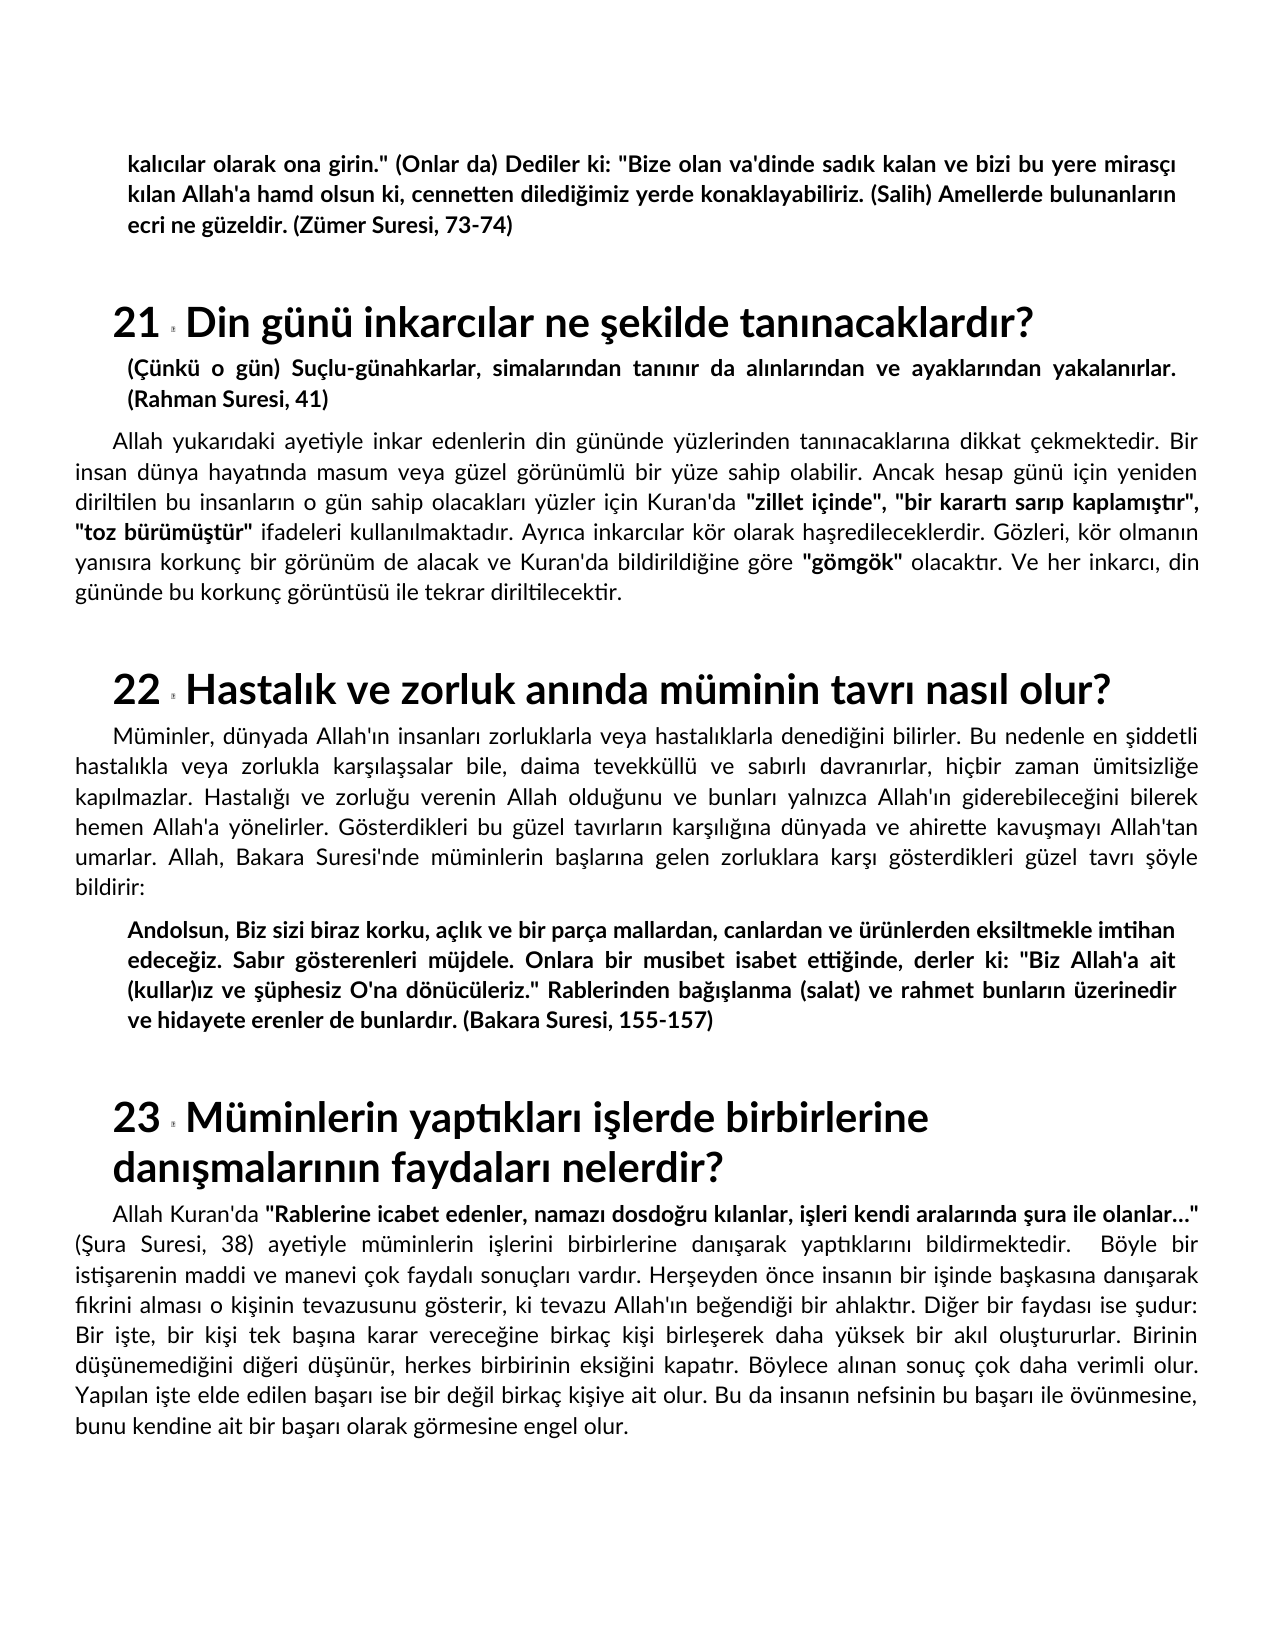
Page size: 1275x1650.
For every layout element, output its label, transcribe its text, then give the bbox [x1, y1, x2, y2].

subtitle 22  Hastalık ve zorluk anında müminin tavrı nasıl olur? [112, 663, 1200, 713]
text kalıcılar olarak ona girin." (Onlar da) Dediler ki: "Bize olan va'dinde sadık kalan ve bizi bu yere mirasçı kılan Allah'a hamd olsun ki, cennetten dilediğimiz yerde konaklayabiliriz. (Salih) Amellerde bulunanların ecri ne güzeldir. (Zümer Suresi, 73-74) [127, 150, 1177, 238]
text Allah yukarıdaki ayetiyle inkar edenlerin din gününde yüzlerinden tanınacaklarına dikkat çekmektedir. Bir insan dünya hayatında masum veya güzel görünümlü bir yüze sahip olabilir. Ancak hesap günü için yeniden diriltilen bu insanların o gün sahip olacakları yüzler için Kuran'da "zillet içinde", "bir karartı sarıp kaplamıştır", "toz bürümüştür" ifadeleri kullanılmaktadır. Ayrıca inkarcılar kör olarak haşredileceklerdir. Gözleri, kör olmanın yanısıra korkunç bir görünüm de alacak ve Kuran'da bildirildiğine göre "gömgök" olacaktır. Ve her inkarcı, din gününde bu korkunç görüntüsü ile tekrar diriltilecektir. [75, 427, 1200, 606]
subtitle 23  Müminlerin yaptıkları işlerde birbirlerine danışmalarının faydaları nelerdir? [112, 1092, 1200, 1192]
subtitle 21  Din günü inkarcılar ne şekilde tanınacaklardır? [112, 296, 1200, 346]
text (Çünkü o gün) Suçlu-günahkarlar, simalarından tanınır da alınlarından ve ayaklarından yakalanırlar. (Rahman Suresi, 41) [127, 354, 1177, 412]
text Allah Kuran'da "Rablerine icabet edenler, namazı dosdoğru kılanlar, işleri kendi aralarında şura ile olanlar…" (Şura Suresi, 38) ayetiyle müminlerin işlerini birbirlerine danışarak yaptıklarını bildirmektedir. Böyle bir istişarenin maddi ve manevi çok faydalı sonuçları vardır. Herşeyden önce insanın bir işinde başkasına danışarak fikrini alması o kişinin tevazusunu gösterir, ki tevazu Allah'ın beğendiği bir ahlaktır. Diğer bir faydası ise şudur: Bir işte, bir kişi tek başına karar vereceğine birkaç kişi birleşerek daha yüksek bir akıl oluştururlar. Birinin düşünemediğini diğeri düşünür, herkes birbirinin eksiğini kapatır. Böylece alınan sonuç çok daha verimli olur. Yapılan işte elde edilen başarı ise bir değil birkaç kişiye ait olur. Bu da insanın nefsinin bu başarı ile övünmesine, bunu kendine ait bir başarı olarak görmesine engel olur. [75, 1200, 1200, 1439]
text Müminler, dünyada Allah'ın insanları zorluklarla veya hastalıklarla denediğini bilirler. Bu nedenle en şiddetli hastalıkla veya zorlukla karşılaşsalar bile, daima tevekküllü ve sabırlı davranırlar, hiçbir zaman ümitsizliğe kapılmazlar. Hastalığı ve zorluğu verenin Allah olduğunu ve bunları yalnızca Allah'ın giderebileceğini bilerek hemen Allah'a yönelirler. Gösterdikleri bu güzel tavırların karşılığına dünyada ve ahirette kavuşmayı Allah'tan umarlar. Allah, Bakara Suresi'nde müminlerin başlarına gelen zorluklara karşı gösterdikleri güzel tavrı şöyle bildirir: [75, 722, 1200, 900]
text Andolsun, Biz sizi biraz korku, açlık ve bir parça mallardan, canlardan ve ürünlerden eksiltmekle imtihan edeceğiz. Sabır gösterenleri müjdele. Onlara bir musibet isabet ettiğinde, derler ki: "Biz Allah'a ait (kullar)ız ve şüphesiz O'na dönücüleriz." Rablerinden bağışlanma (salat) ve rahmet bunların üzerinedir ve hidayete erenler de bunlardır. (Bakara Suresi, 155-157) [127, 916, 1177, 1034]
